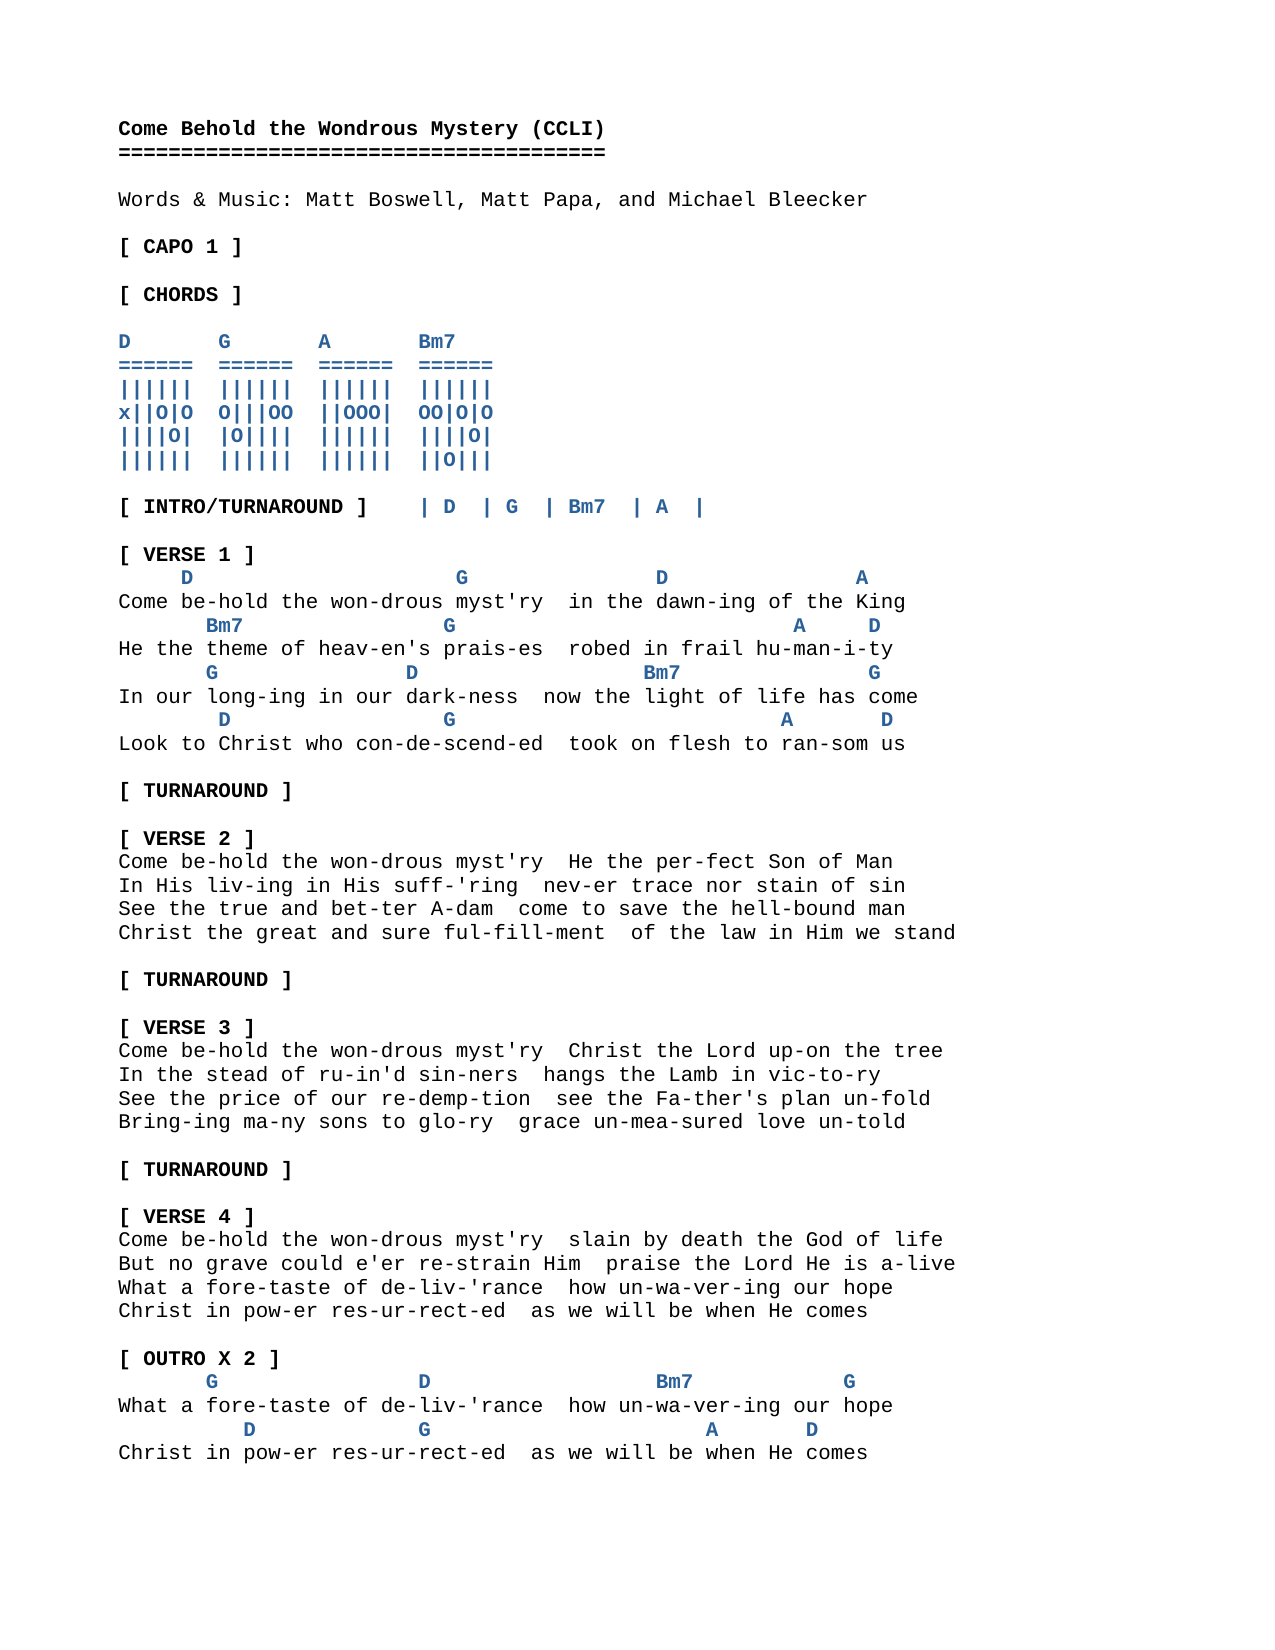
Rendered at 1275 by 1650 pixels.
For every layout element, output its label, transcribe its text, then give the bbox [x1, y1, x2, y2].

text In His liv-ing in His suff-'ring nev-er trace nor stain of sin [118, 875, 1157, 898]
text [ CAPO 1 ] [118, 236, 1157, 260]
text D G A D [118, 1419, 1157, 1442]
text ====== ====== ====== ====== [118, 354, 1157, 378]
text In our long-ing in our dark-ness now the light of life has come [118, 686, 1157, 709]
text [ VERSE 2 ] [118, 827, 1157, 851]
text [ VERSE 1 ] [118, 544, 1157, 567]
text x||O|O O|||OO ||OOO| OO|O|O [118, 402, 1157, 426]
text Look to Christ who con-de-scend-ed took on flesh to ran-som us [118, 733, 1157, 757]
text What a fore-taste of de-liv-'rance how un-wa-ver-ing our hope [118, 1277, 1157, 1300]
text [ VERSE 4 ] [118, 1206, 1157, 1229]
text D G D A [118, 567, 1157, 591]
text ||||O| |O|||| |||||| ||||O| [118, 426, 1157, 449]
text D G A D [118, 709, 1157, 733]
text Christ the great and sure ful-fill-ment of the law in Him we stand [118, 922, 1157, 946]
text See the true and bet-ter A-dam come to save the hell-bound man [118, 898, 1157, 922]
text [ TURNAROUND ] [118, 969, 1157, 993]
text Come be-hold the won-drous myst'ry Christ the Lord up-on the tree [118, 1040, 1157, 1064]
text Come Behold the Wondrous Mystery (CCLI) [118, 118, 1157, 142]
text He the theme of heav-en's prais-es robed in frail hu-man-i-ty [118, 638, 1157, 662]
text Christ in pow-er res-ur-rect-ed as we will be when He comes [118, 1300, 1157, 1324]
text |||||| |||||| |||||| ||O||| [118, 449, 1157, 473]
text D G A Bm7 [118, 331, 1157, 354]
text Bm7 G A D [118, 615, 1157, 638]
text But no grave could e'er re-strain Him praise the Lord He is a-live [118, 1253, 1157, 1277]
text [ OUTRO X 2 ] [118, 1348, 1157, 1371]
text [ CHORDS ] [118, 284, 1157, 307]
text G D Bm7 G [118, 1371, 1157, 1395]
text [ VERSE 3 ] [118, 1017, 1157, 1040]
text [ TURNAROUND ] [118, 1158, 1157, 1182]
text See the price of our re-demp-tion see the Fa-ther's plan un-fold [118, 1088, 1157, 1111]
text Come be-hold the won-drous myst'ry He the per-fect Son of Man [118, 851, 1157, 875]
text |||||| |||||| |||||| |||||| [118, 378, 1157, 402]
text ======================================= [118, 142, 1157, 165]
text Words & Music: Matt Boswell, Matt Papa, and Michael Bleecker [118, 189, 1157, 213]
text [ INTRO/TURNAROUND ] | D | G | Bm7 | A | [118, 496, 1157, 520]
text Come be-hold the won-drous myst'ry slain by death the God of life [118, 1229, 1157, 1253]
text In the stead of ru-in'd sin-ners hangs the Lamb in vic-to-ry [118, 1064, 1157, 1088]
text G D Bm7 G [118, 662, 1157, 686]
text Bring-ing ma-ny sons to glo-ry grace un-mea-sured love un-told [118, 1111, 1157, 1135]
text What a fore-taste of de-liv-'rance how un-wa-ver-ing our hope [118, 1395, 1157, 1419]
text Come be-hold the won-drous myst'ry in the dawn-ing of the King [118, 591, 1157, 615]
text [ TURNAROUND ] [118, 780, 1157, 804]
text Christ in pow-er res-ur-rect-ed as we will be when He comes [118, 1442, 1157, 1466]
